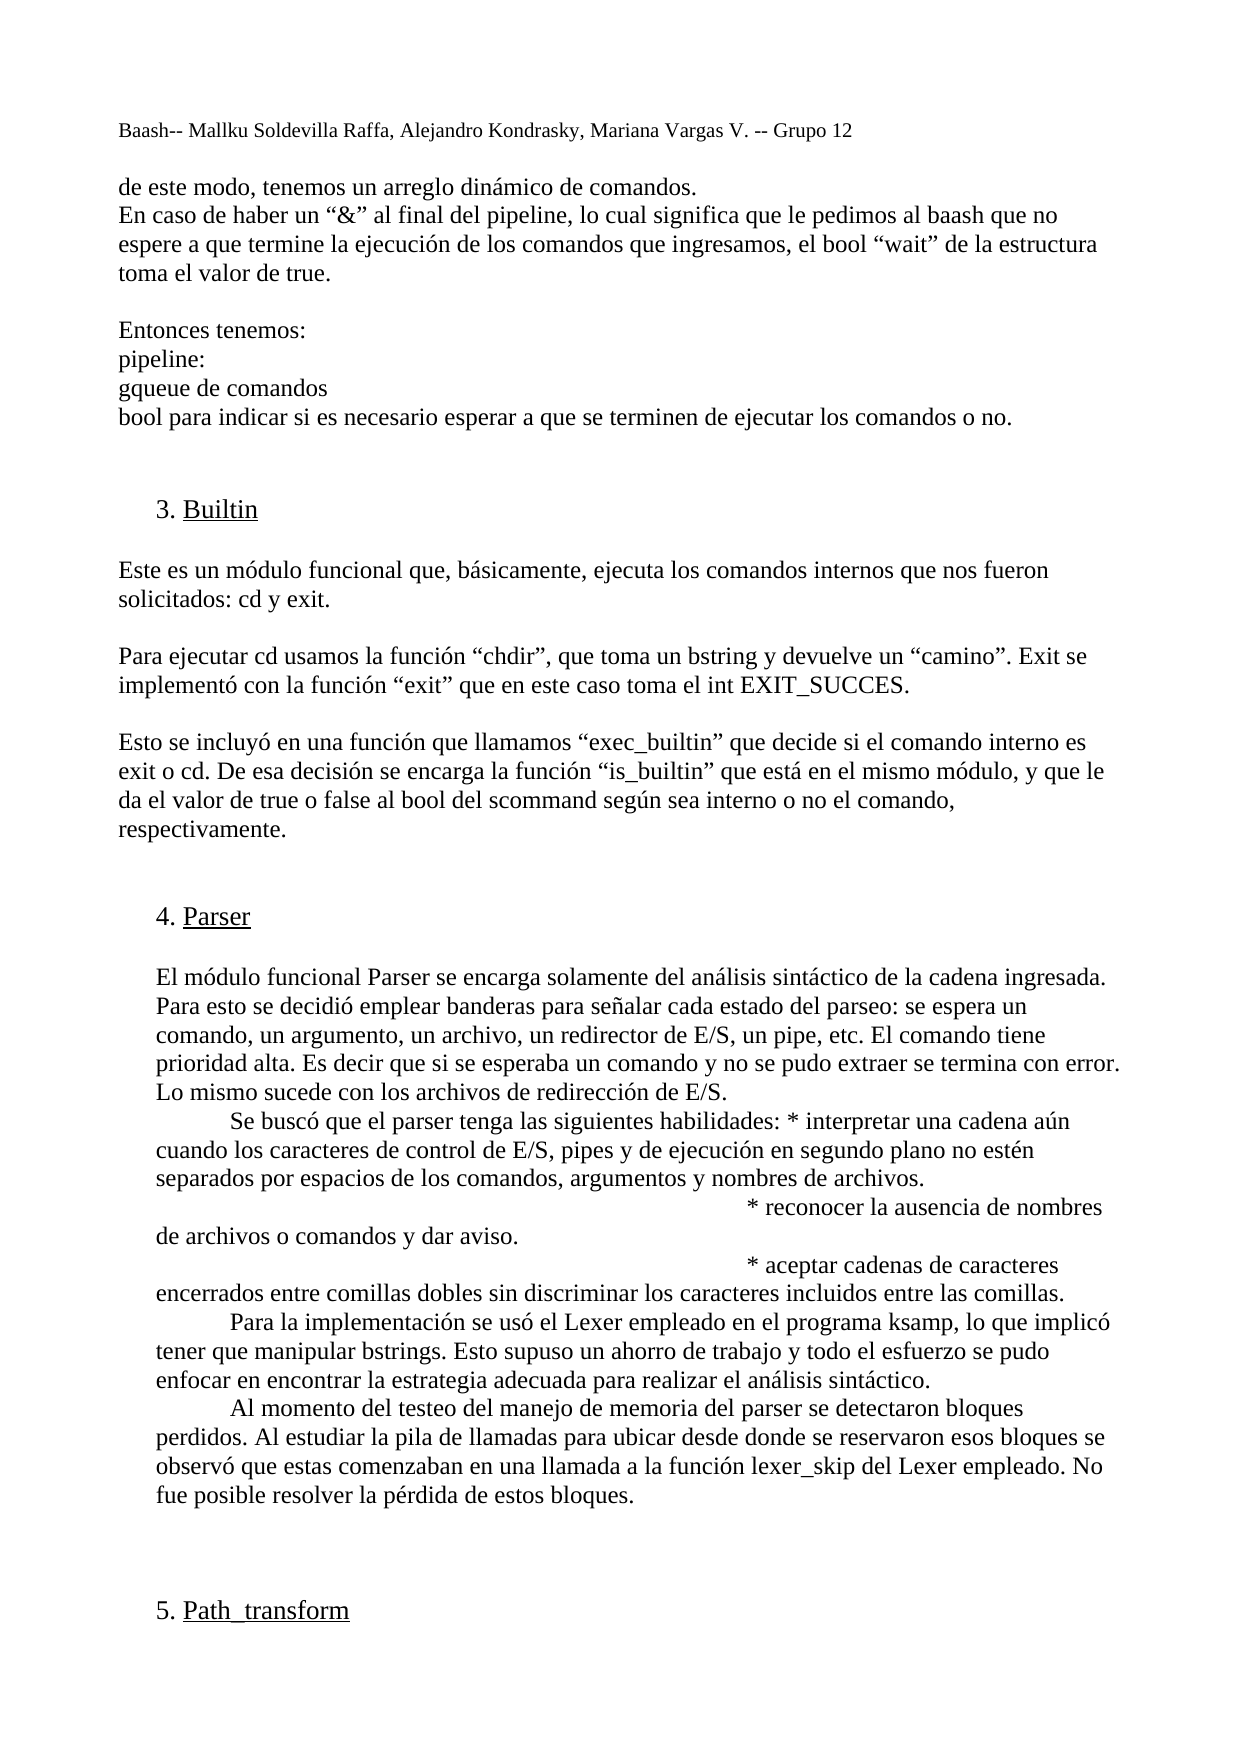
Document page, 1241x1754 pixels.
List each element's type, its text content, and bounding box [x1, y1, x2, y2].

text 3. Builtin [156, 493, 1122, 524]
text En caso de haber un “&” al final del pipeline, lo cual significa que le pedimos al baash que no espere a que termine la ejecución de los comandos que ingresamos, el bool “wait” de la estructura toma el valor de true. [118, 200, 1122, 287]
text gqueue de comandos [118, 373, 1122, 402]
text Entonces tenemos: [118, 315, 1122, 344]
text 5. Path_transform [156, 1594, 1122, 1625]
text pipeline: [118, 344, 1122, 373]
text Se buscó que el parser tenga las siguientes habilidades: * interpretar una cadena aún cuando los caracteres de control de E/S, pipes y de ejecución en segundo plano no estén separados por espacios de los comandos, argumentos y nombres de archivos. [156, 1106, 1122, 1192]
text de este modo, tenemos un arreglo dinámico de comandos. [118, 172, 1122, 200]
text Este es un módulo funcional que, básicamente, ejecuta los comandos internos que nos fueron solicitados: cd y exit. [118, 555, 1122, 612]
text El módulo funcional Parser se encarga solamente del análisis sintáctico de la cadena ingresada. Para esto se decidió emplear banderas para señalar cada estado del parseo: se espera un comando, un argumento, un archivo, un redirector de E/S, un pipe, etc. El comando tiene prioridad alta. Es decir que si se esperaba un comando y no se pudo extraer se termina con error. Lo mismo sucede con los archivos de redirección de E/S. [156, 962, 1122, 1106]
text Para la implementación se usó el Lexer empleado en el programa ksamp, lo que implicó tener que manipular bstrings. Esto supuso un ahorro de trabajo y todo el esfuerzo se pudo enfocar en encontrar la estrategia adecuada para realizar el análisis sintáctico. [156, 1307, 1122, 1393]
text Al momento del testeo del manejo de memoria del parser se detectaron bloques perdidos. Al estudiar la pila de llamadas para ubicar desde donde se reservaron esos bloques se observó que estas comenzaban en una llamada a la función lexer_skip del Lexer empleado. No fue posible resolver la pérdida de estos bloques. [156, 1393, 1122, 1508]
text bool para indicar si es necesario esperar a que se terminen de ejecutar los comandos o no. [118, 402, 1122, 430]
text Para ejecutar cd usamos la función “chdir”, que toma un bstring y devuelve un “camino”. Exit se implementó con la función “exit” que en este caso toma el int EXIT_SUCCES. [118, 641, 1122, 699]
text 4. Parser [156, 900, 1122, 931]
text * reconocer la ausencia de nombres de archivos o comandos y dar aviso. [156, 1192, 1122, 1250]
text Esto se incluyó en una función que llamamos “exec_builtin” que decide si el comando interno es exit o cd. De esa decisión se encarga la función “is_builtin” que está en el mismo módulo, y que le da el valor de true o false al bool del scommand según sea interno o no el comando, respectivamente. [118, 727, 1122, 842]
text * aceptar cadenas de caracteres encerrados entre comillas dobles sin discriminar los caracteres incluidos entre las comillas. [156, 1250, 1122, 1307]
